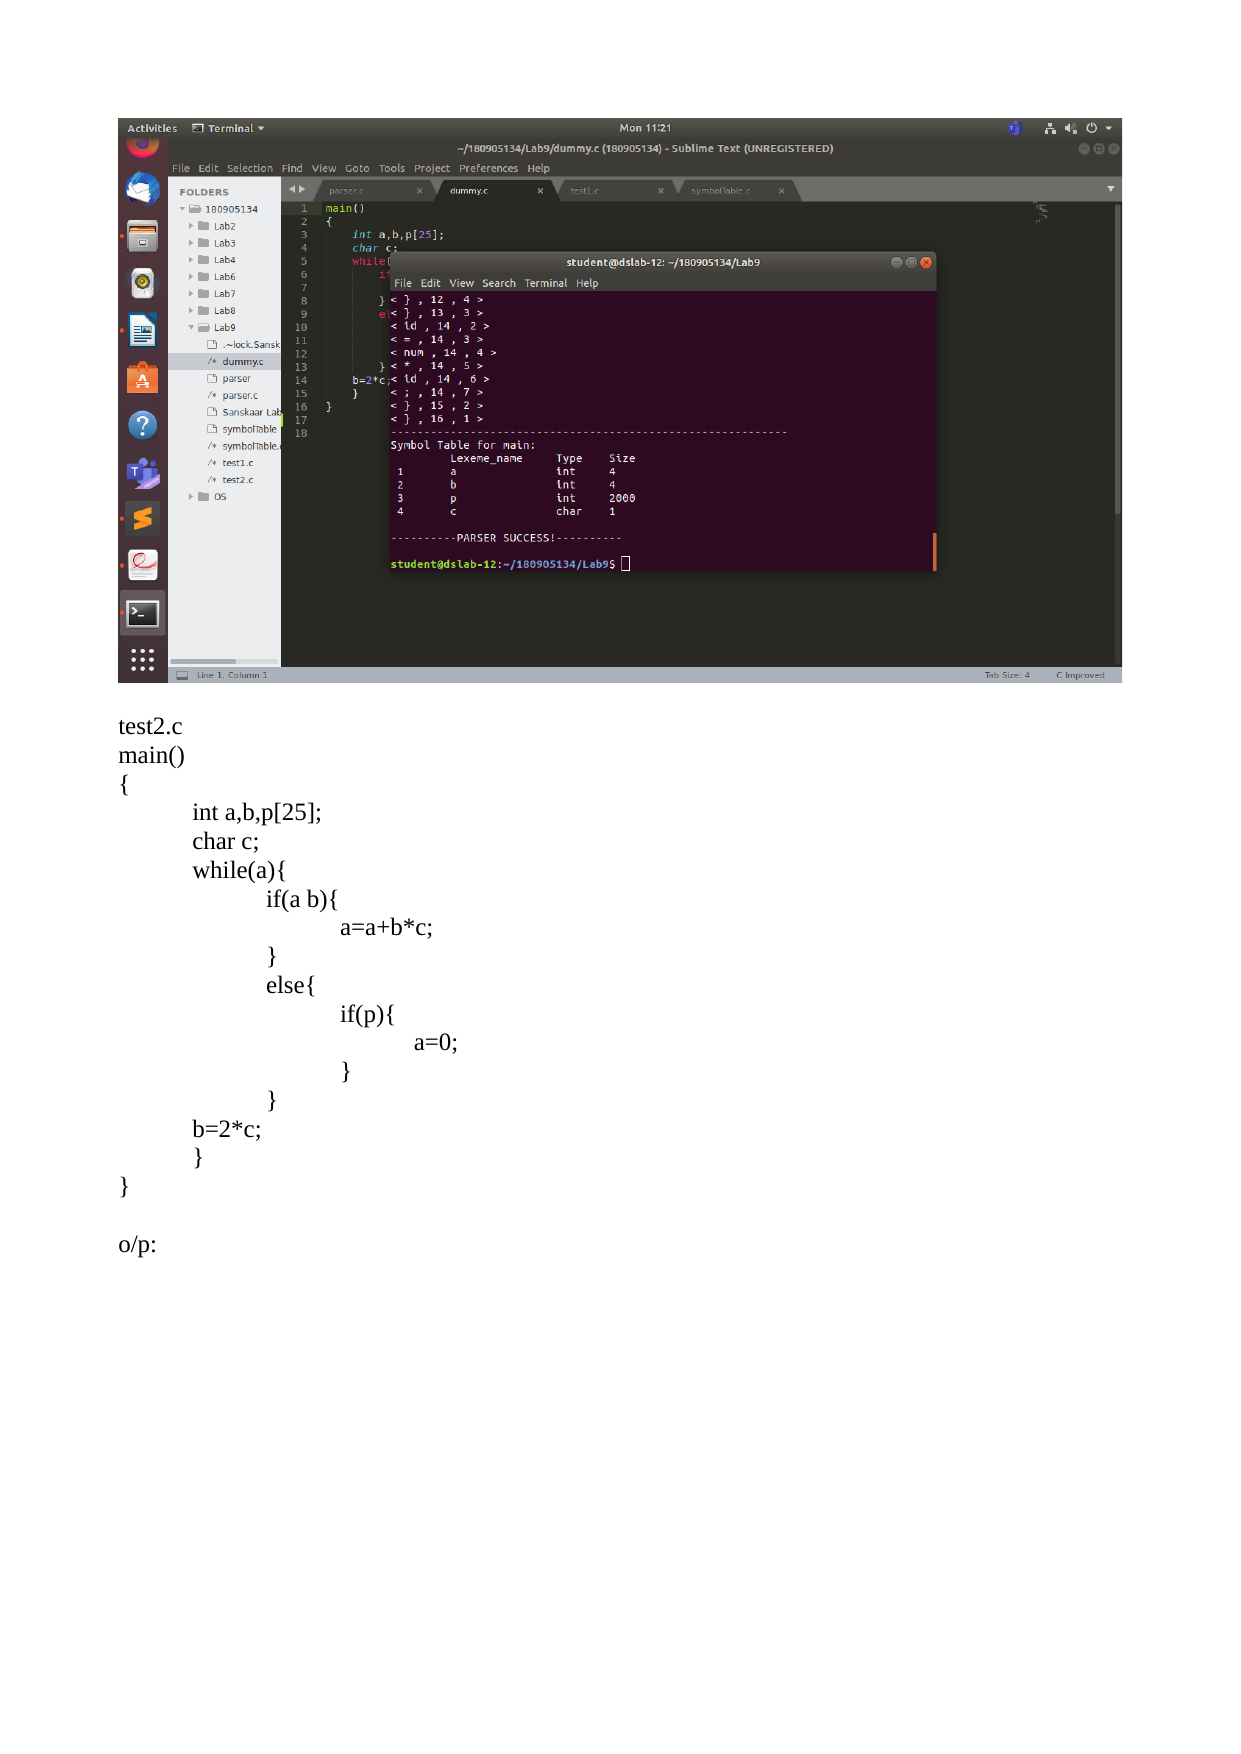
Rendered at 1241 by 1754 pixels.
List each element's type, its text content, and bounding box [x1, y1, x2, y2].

text a=0; [118, 1027, 1122, 1056]
text char c; [118, 826, 1122, 855]
text test2.c [118, 711, 1122, 740]
text else{ [118, 970, 1122, 999]
text { [118, 769, 1122, 797]
text if(p){ [118, 999, 1122, 1027]
text if(a b){ [118, 884, 1122, 912]
picture [118, 118, 1123, 683]
text int a,b,p[25]; [118, 797, 1122, 826]
text b=2*c; [118, 1114, 1122, 1142]
text } [118, 1056, 1122, 1085]
text } [118, 1171, 1122, 1200]
text } [118, 1085, 1122, 1114]
text } [118, 1142, 1122, 1171]
text while(a){ [118, 855, 1122, 884]
text } [118, 941, 1122, 970]
text a=a+b*c; [118, 912, 1122, 941]
text o/p: [118, 1229, 1122, 1257]
text main() [118, 740, 1122, 769]
